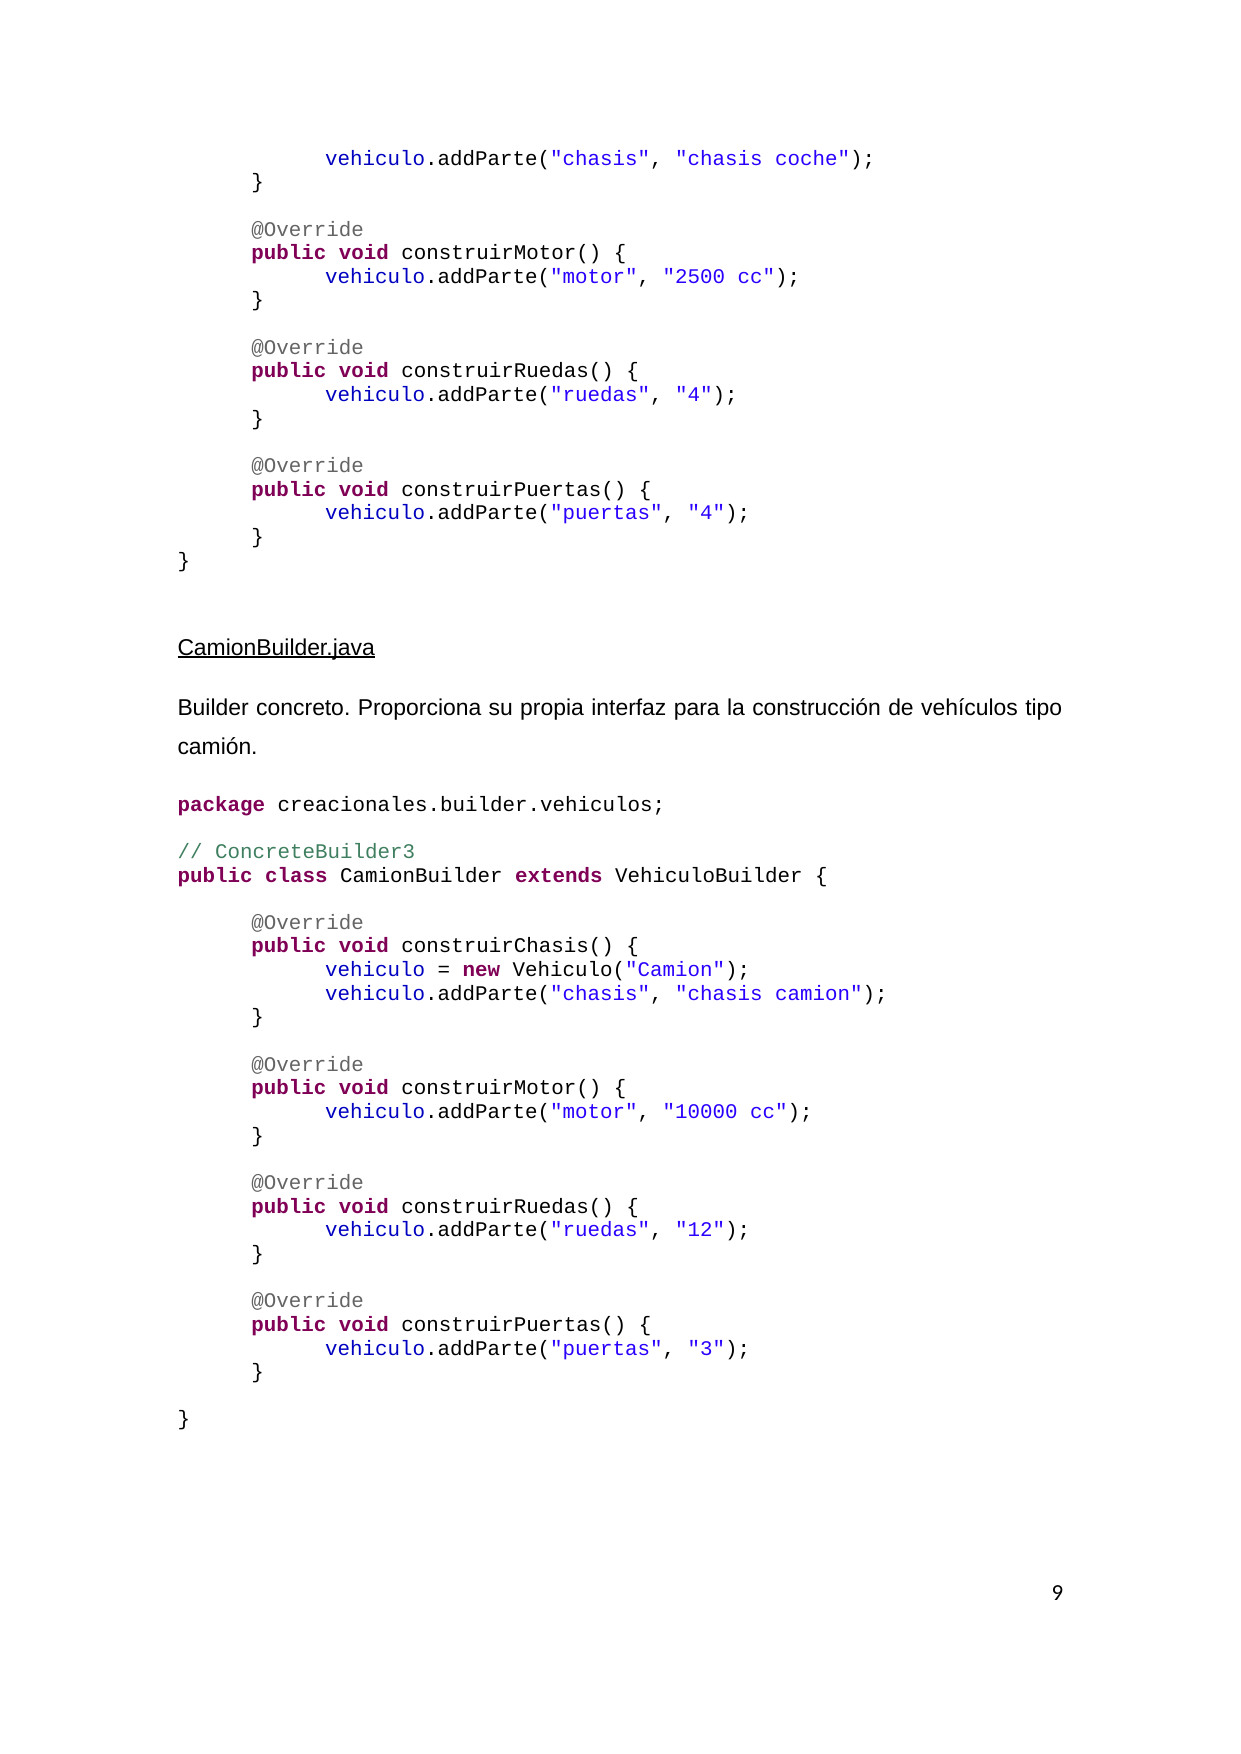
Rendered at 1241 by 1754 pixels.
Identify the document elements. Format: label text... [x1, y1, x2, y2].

text package creacionales.builder.vehiculos; [177, 794, 1063, 817]
text vehiculo.addParte("motor", "10000 cc"); [177, 1101, 1063, 1125]
text vehiculo.addParte("chasis", "chasis camion"); [177, 983, 1063, 1006]
text } [177, 1361, 1063, 1385]
text } [177, 549, 1063, 573]
text @Override [177, 337, 1063, 360]
text @Override [177, 218, 1063, 242]
text } [177, 289, 1063, 313]
text } [177, 1408, 1063, 1432]
text vehiculo.addParte("chasis", "chasis coche"); [177, 148, 1063, 171]
text vehiculo.addParte("puertas", "3"); [177, 1337, 1063, 1361]
text public void construirPuertas() { [177, 479, 1063, 502]
text } [177, 526, 1063, 549]
text vehiculo.addParte("ruedas", "12"); [177, 1219, 1063, 1243]
text } [177, 171, 1063, 195]
text public void construirRuedas() { [177, 360, 1063, 384]
text public class CamionBuilder extends VehiculoBuilder { [177, 864, 1063, 888]
text Builder concreto. Proporciona su propia interfaz para la construcción de vehículos tipo camión. [177, 694, 1063, 760]
text // ConcreteBuilder3 [177, 841, 1063, 864]
text vehiculo.addParte("motor", "2500 cc"); [177, 266, 1063, 289]
text vehiculo = new Vehiculo("Camion"); [177, 959, 1063, 983]
text public void construirMotor() { [177, 1077, 1063, 1101]
text @Override [177, 912, 1063, 936]
text public void construirChasis() { [177, 936, 1063, 959]
text @Override [177, 1054, 1063, 1077]
text vehiculo.addParte("ruedas", "4"); [177, 384, 1063, 408]
text public void construirPuertas() { [177, 1314, 1063, 1337]
text @Override [177, 1290, 1063, 1314]
text } [177, 1243, 1063, 1267]
text @Override [177, 1172, 1063, 1196]
text CamionBuilder.java [177, 633, 1063, 660]
text } [177, 408, 1063, 431]
text vehiculo.addParte("puertas", "4"); [177, 502, 1063, 526]
text } [177, 1006, 1063, 1030]
text @Override [177, 455, 1063, 479]
text public void construirMotor() { [177, 242, 1063, 266]
text } [177, 1125, 1063, 1148]
text public void construirRuedas() { [177, 1196, 1063, 1219]
